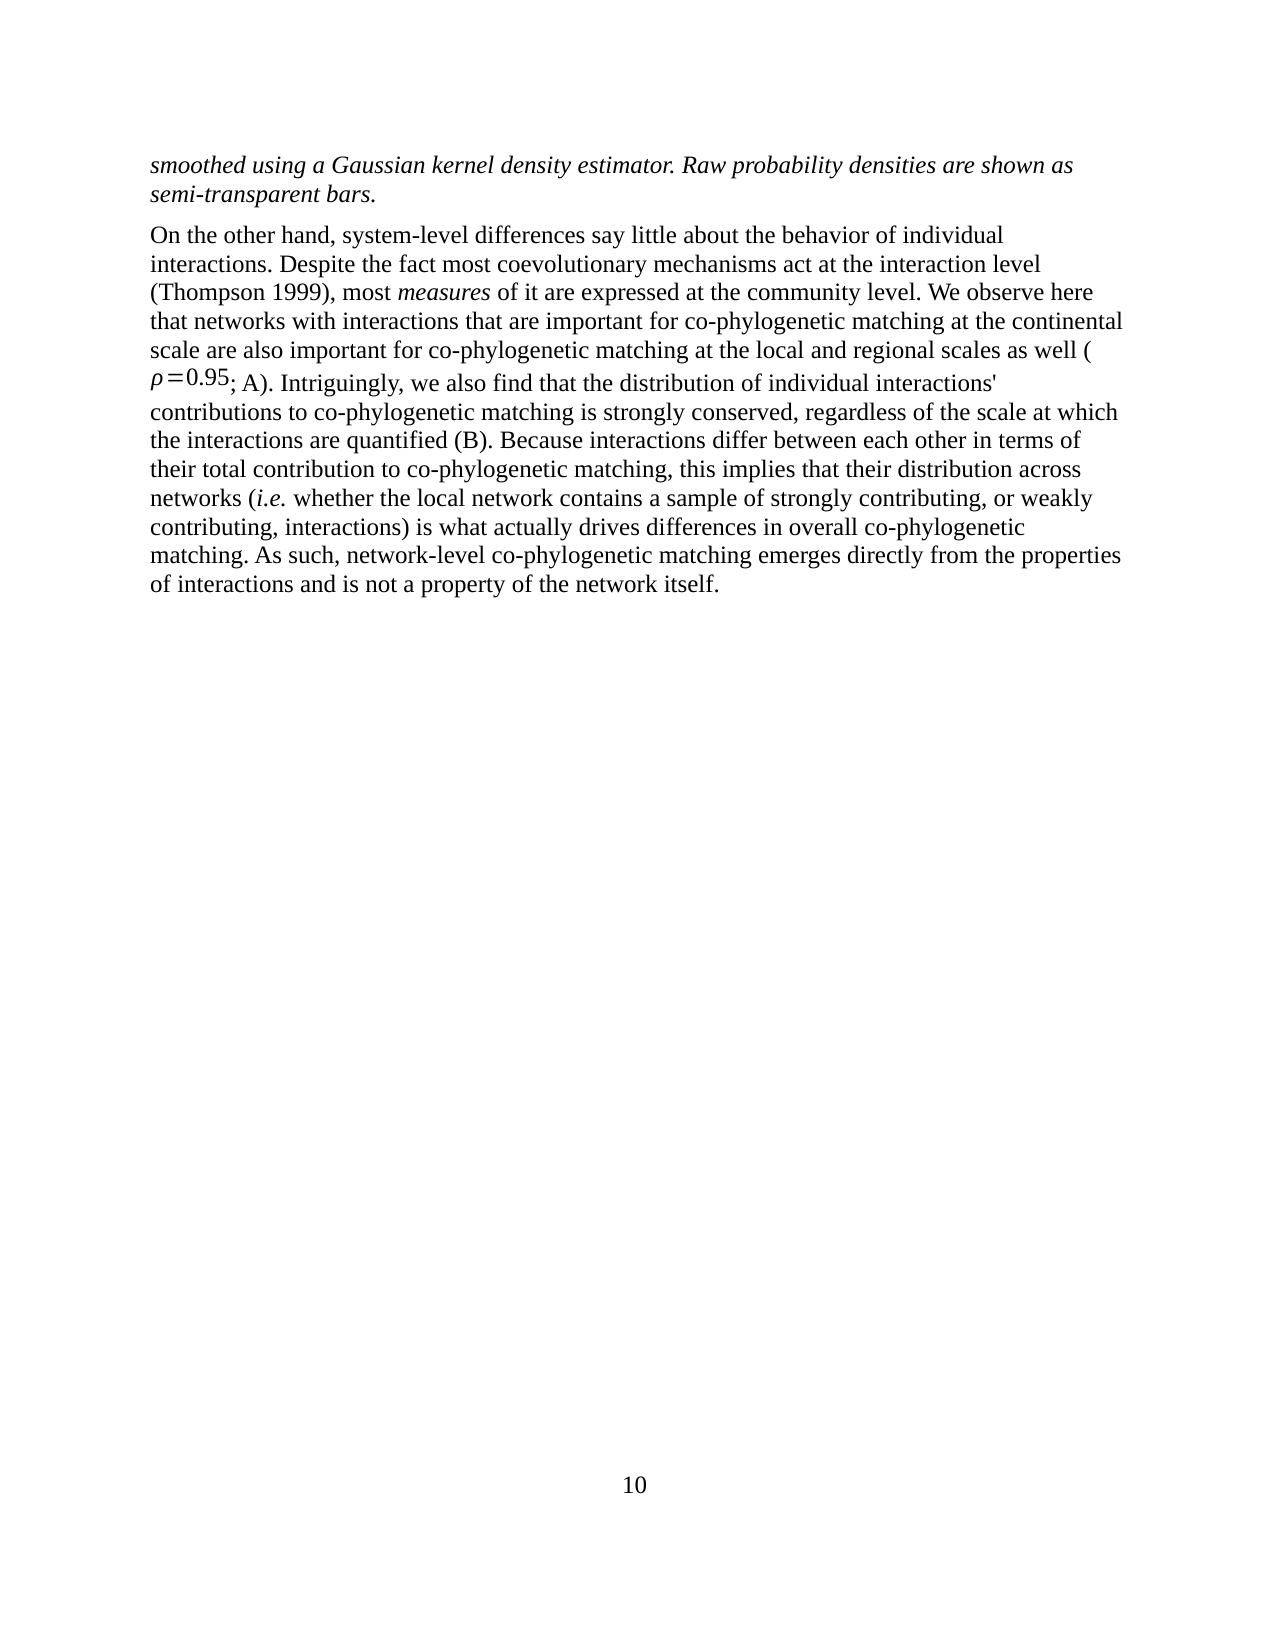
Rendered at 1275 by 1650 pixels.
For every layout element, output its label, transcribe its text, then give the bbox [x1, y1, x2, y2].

text On the other hand, system-level differences say little about the behavior of individual interactions. Despite the fact most coevolutionary mechanisms act at the interaction level (Thompson 1999), most measures of it are expressed at the community level. We observe here that networks with interactions that are important for co-phylogenetic matching at the continental scale are also important for co-phylogenetic matching at the local and regional scales as well (; A). Intriguingly, we also find that the distribution of individual interactions' contributions to co-phylogenetic matching is strongly conserved, regardless of the scale at which the interactions are quantified (B). Because interactions differ between each other in terms of their total contribution to co-phylogenetic matching, this implies that their distribution across networks (i.e. whether the local network contains a sample of strongly contributing, or weakly contributing, interactions) is what actually drives differences in overall co-phylogenetic matching. As such, network-level co-phylogenetic matching emerges directly from the properties of interactions and is not a property of the network itself. [150, 220, 1125, 598]
text smoothed using a Gaussian kernel density estimator. Raw probability densities are shown as semi-transparent bars. [150, 150, 1125, 207]
